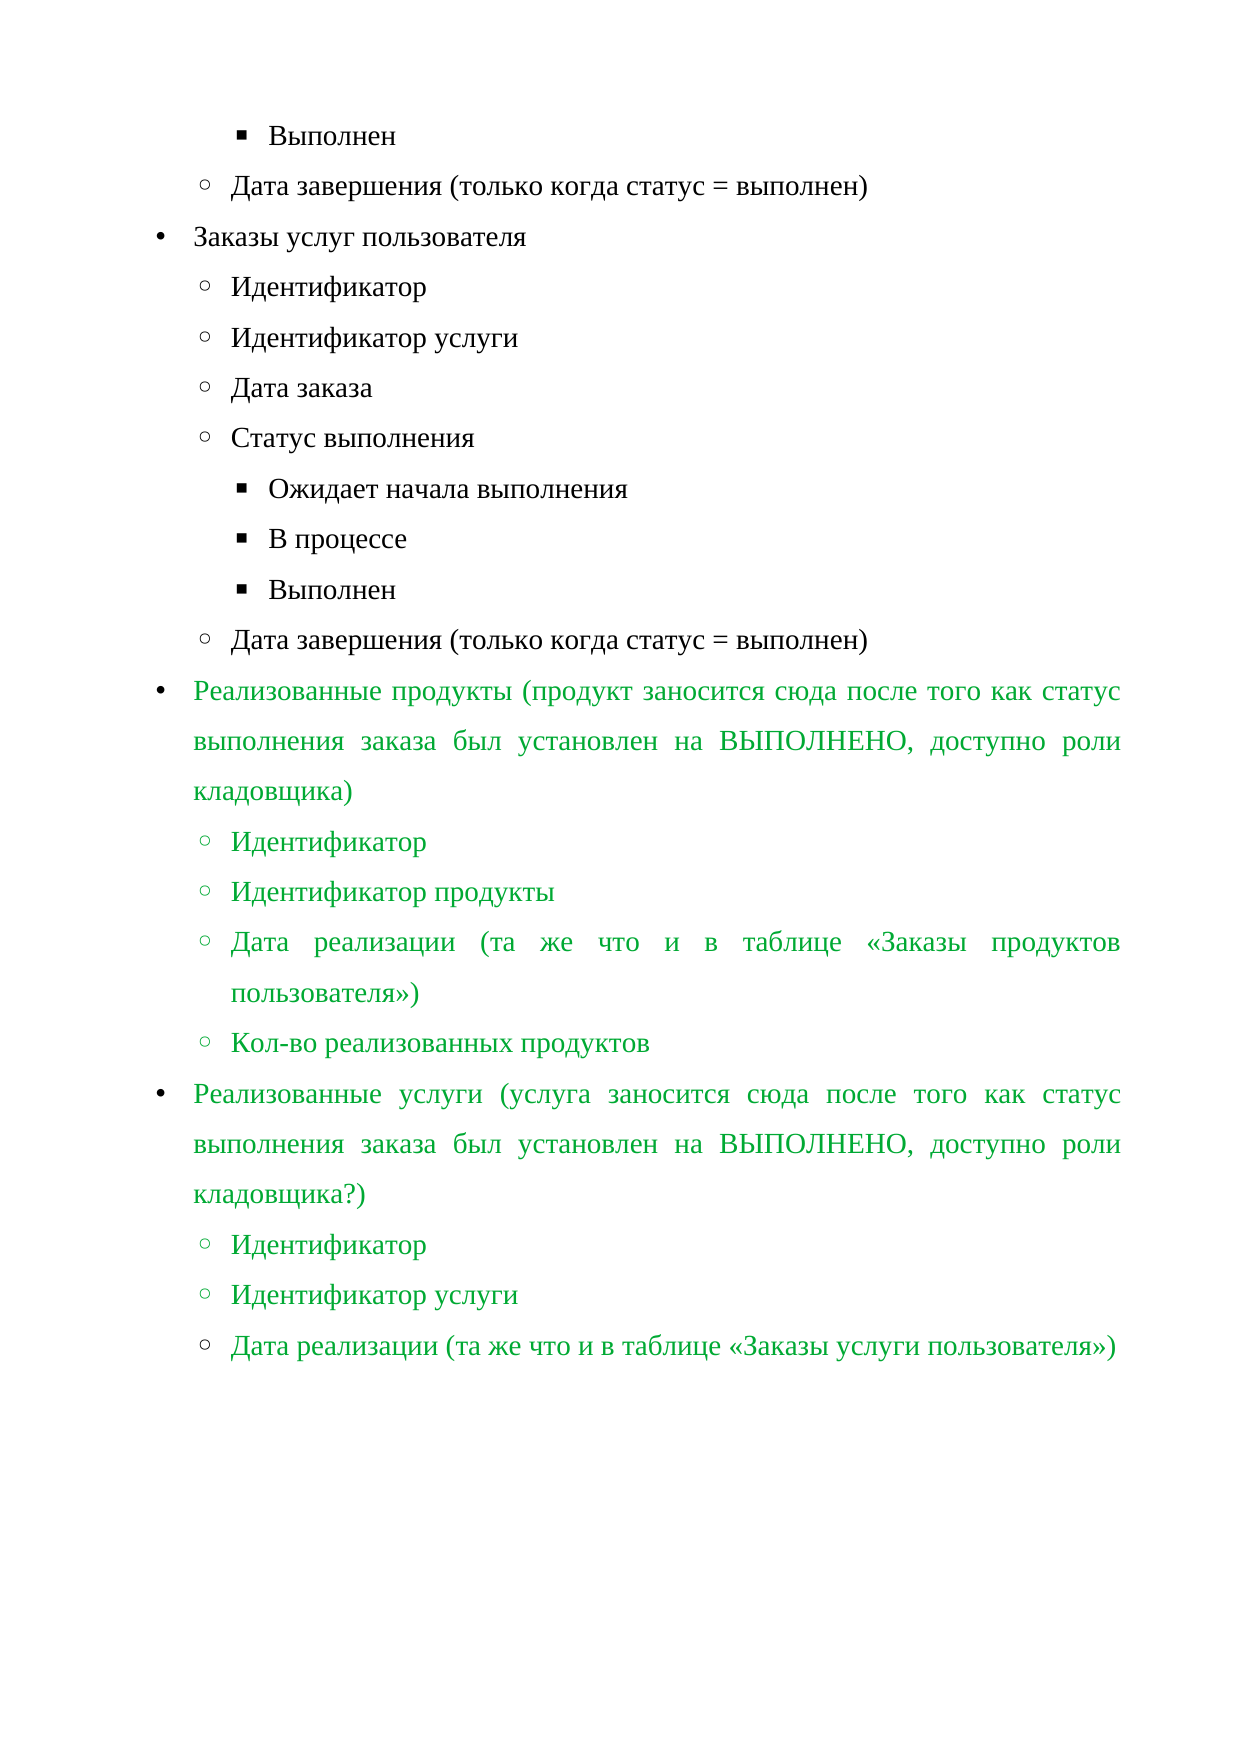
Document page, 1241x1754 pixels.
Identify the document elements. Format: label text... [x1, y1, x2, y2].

list Идентификатор услуги [193, 320, 1122, 353]
list Статус выполнения [193, 421, 1122, 454]
list Идентификатор [193, 1227, 1122, 1260]
list В процессе [231, 521, 1122, 555]
list Выполнен [231, 572, 1122, 606]
list Дата заказа [193, 370, 1122, 404]
list Реализованные продукты (продукт заносится сюда после того как статус выполнения заказа был установлен на ВЫПОЛНЕНО, доступно роли кладовщика) [156, 673, 1122, 807]
list Идентификатор продукты [193, 874, 1122, 908]
list Идентификатор услуги [193, 1277, 1122, 1311]
list Заказы услуг пользователя [156, 219, 1122, 253]
list Дата реализации (та же что и в таблице «Заказы услуги пользователя») [193, 1328, 1122, 1361]
list Выполнен [231, 118, 1122, 152]
list Дата завершения (только когда статус = выполнен) [193, 168, 1122, 202]
list Идентификатор [193, 824, 1122, 857]
list Ожидает начала выполнения [231, 471, 1122, 505]
list Дата реализации (та же что и в таблице «Заказы продуктов пользователя») [193, 924, 1122, 1008]
list Дата завершения (только когда статус = выполнен) [193, 622, 1122, 656]
list Кол-во реализованных продуктов [193, 1025, 1122, 1059]
list Реализованные услуги (услуга заносится сюда после того как статус выполнения заказа был установлен на ВЫПОЛНЕНО, доступно роли кладовщика?) [156, 1076, 1122, 1210]
list Идентификатор [193, 269, 1122, 303]
